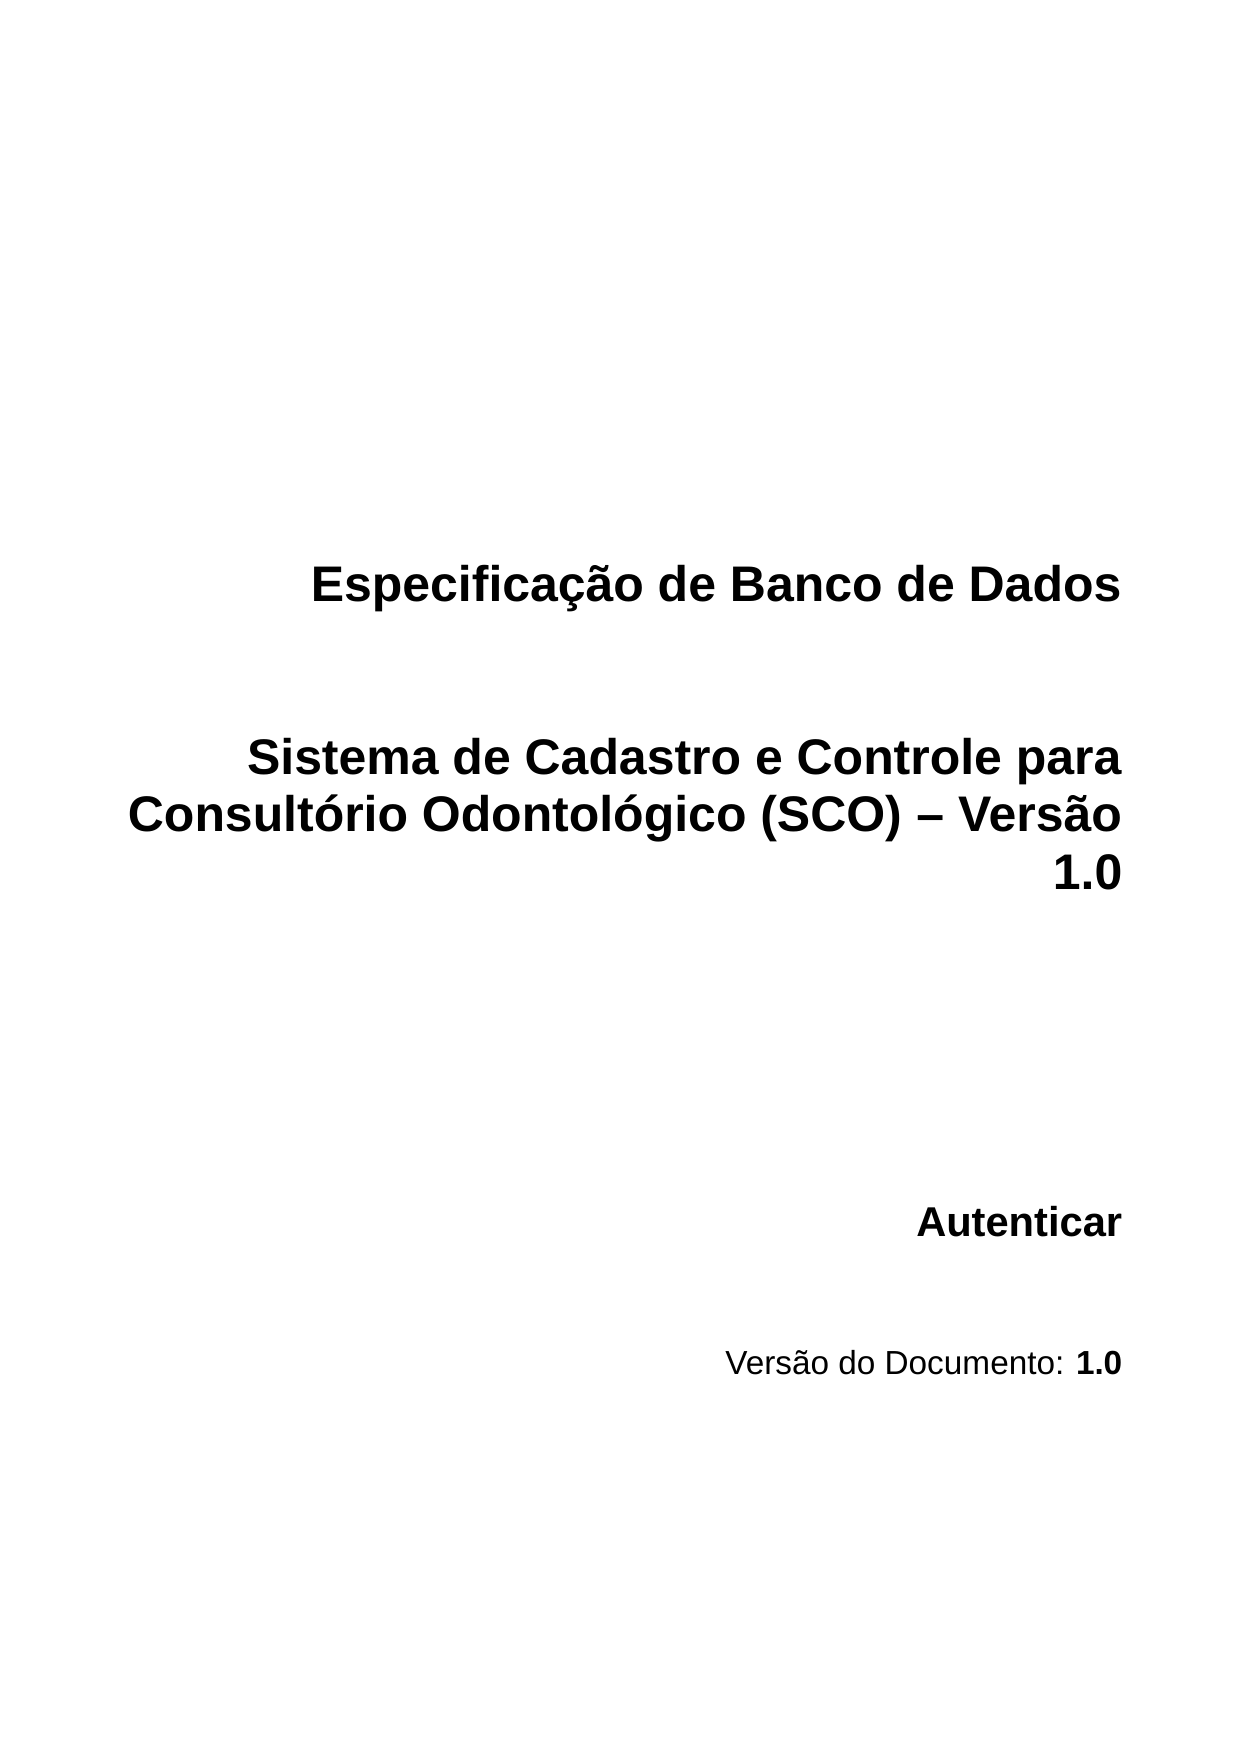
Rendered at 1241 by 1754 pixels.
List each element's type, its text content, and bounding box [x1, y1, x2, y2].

text Versão do Documento: 1.0 [118, 1343, 1122, 1381]
text Especificação de Banco de Dados [118, 554, 1122, 612]
text Sistema de Cadastro e Controle para Consultório Odontológico (SCO) – Versão 1.0 [118, 727, 1122, 899]
text Autenticar [118, 1197, 1122, 1245]
